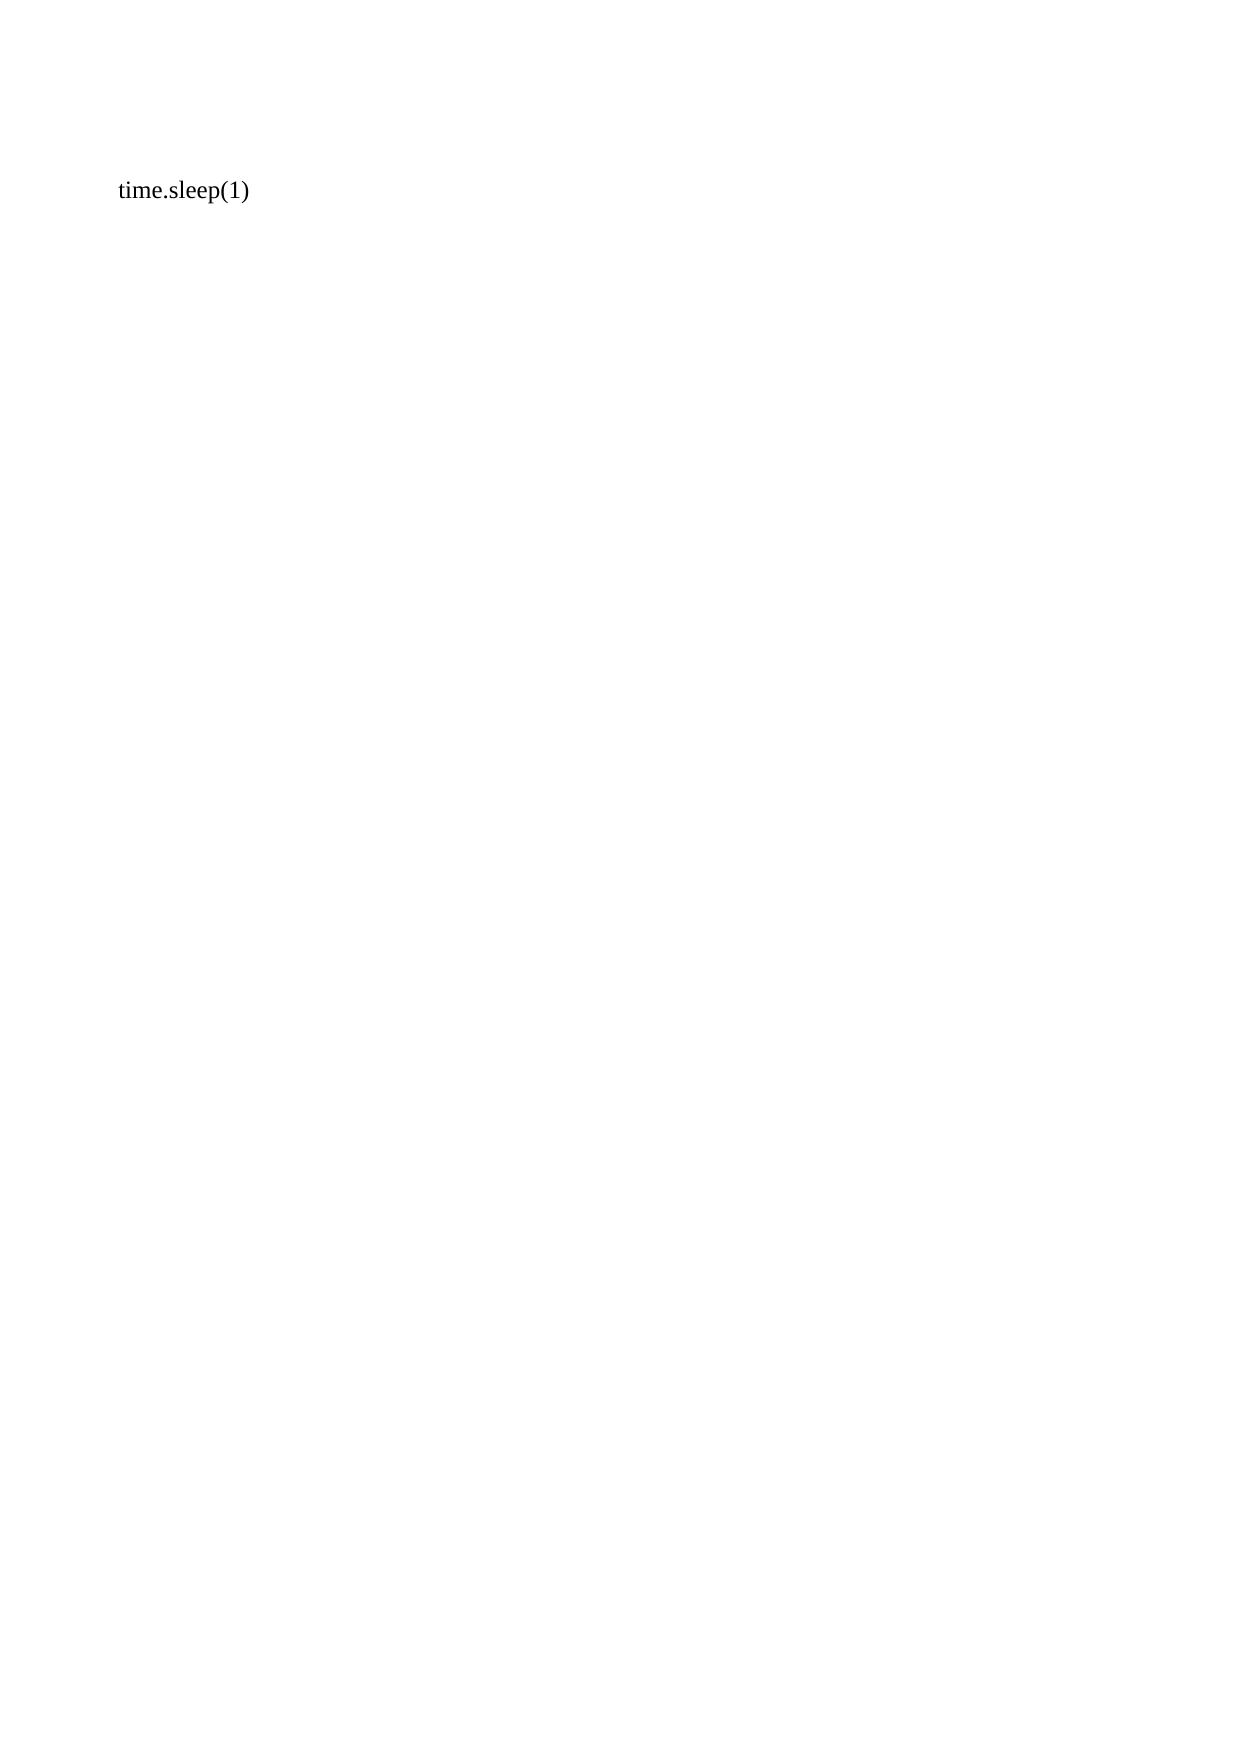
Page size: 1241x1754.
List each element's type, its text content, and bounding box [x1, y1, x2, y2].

text time.sleep(1) [118, 176, 1122, 204]
